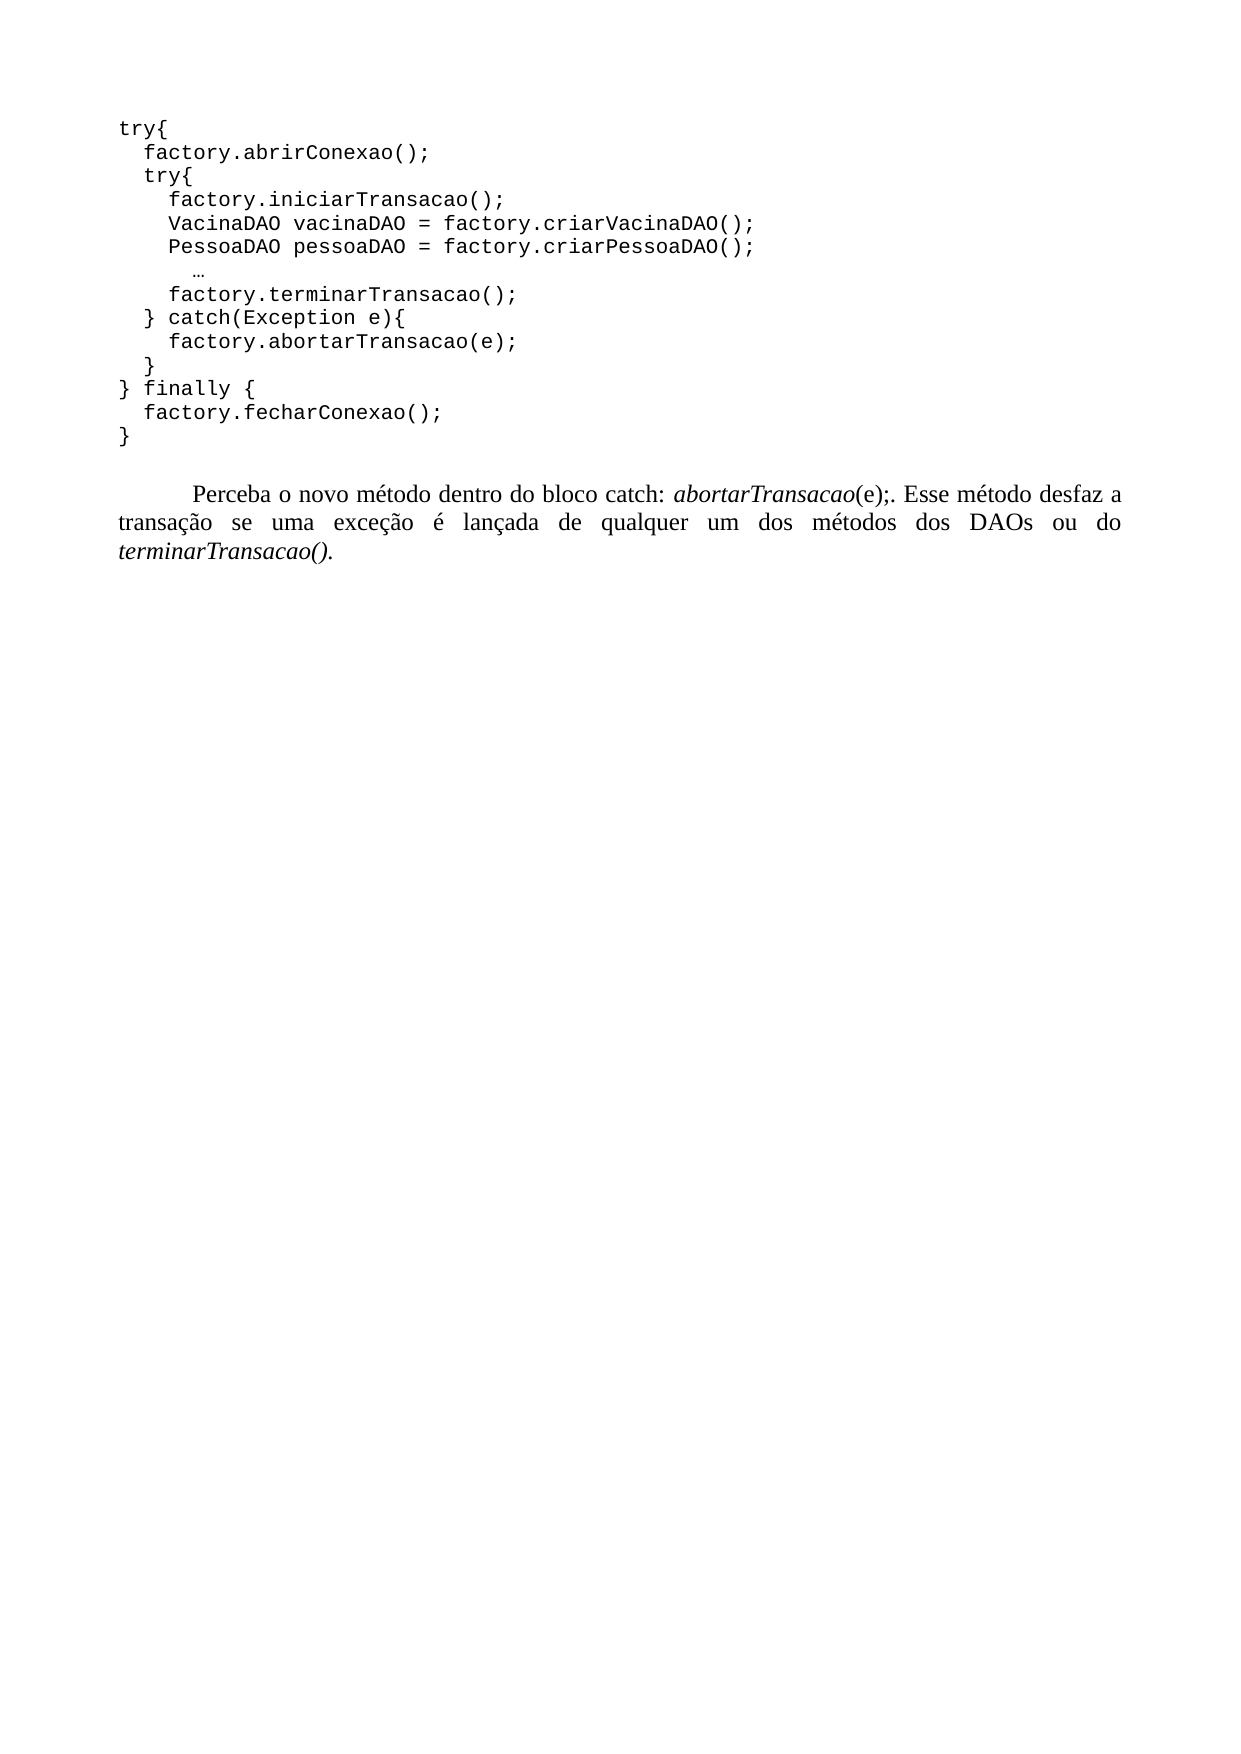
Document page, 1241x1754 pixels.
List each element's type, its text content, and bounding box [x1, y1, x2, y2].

text factory.abortarTransacao(e); [118, 331, 1122, 354]
text … [118, 260, 1122, 284]
text VacinaDAO vacinaDAO = factory.criarVacinaDAO(); [118, 213, 1122, 236]
text } [118, 354, 1122, 378]
text } finally { [118, 378, 1122, 402]
text } [118, 426, 1122, 449]
text factory.fecharConexao(); [118, 402, 1122, 426]
text try{ [118, 118, 1122, 142]
text } catch(Exception e){ [118, 307, 1122, 331]
text factory.iniciarTransacao(); [118, 189, 1122, 213]
text try{ [118, 165, 1122, 189]
text factory.terminarTransacao(); [118, 284, 1122, 307]
text factory.abrirConexao(); [118, 142, 1122, 165]
text PessoaDAO pessoaDAO = factory.criarPessoaDAO(); [118, 236, 1122, 260]
text Perceba o novo método dentro do bloco catch: abortarTransacao(e);. Esse método desfaz a transação se uma exceção é lançada de qualquer um dos métodos dos DAOs ou do terminarTransacao(). [118, 479, 1122, 565]
